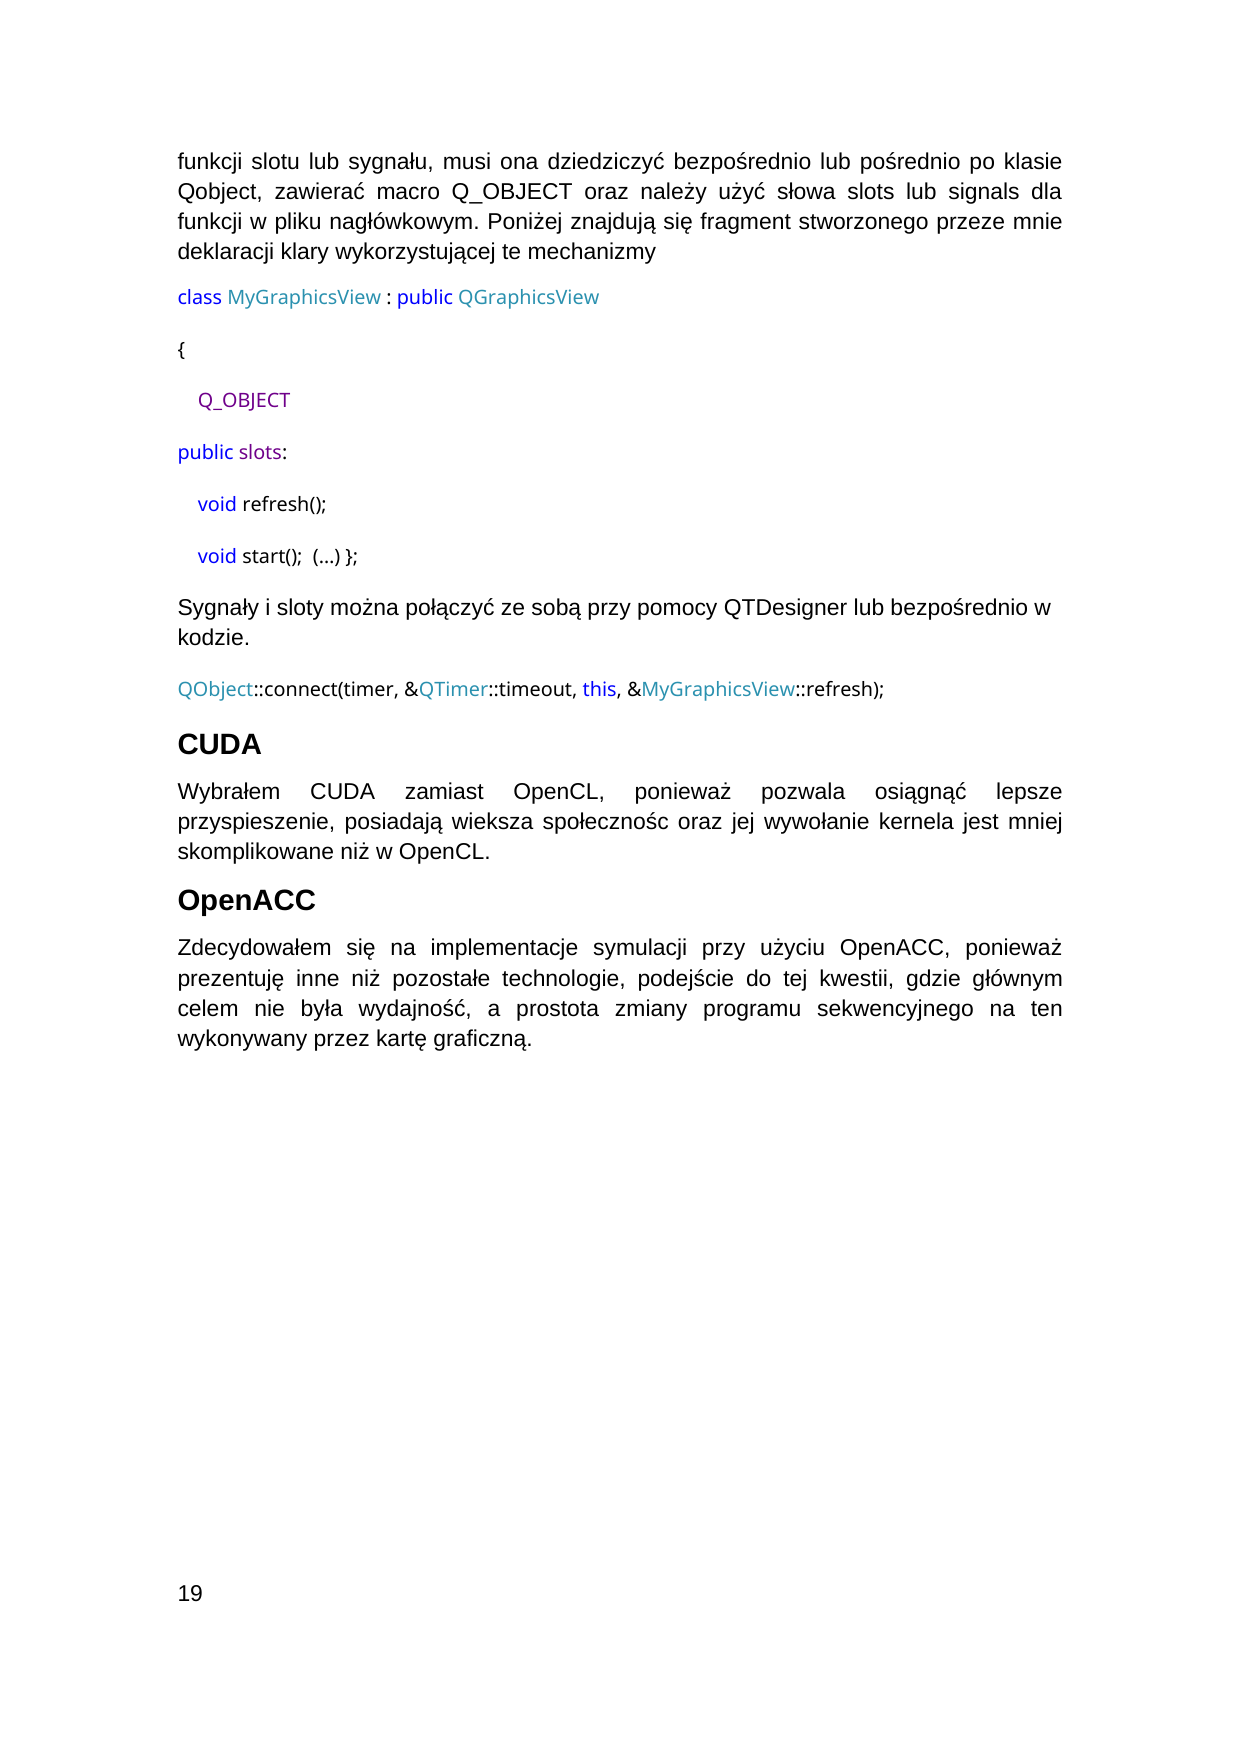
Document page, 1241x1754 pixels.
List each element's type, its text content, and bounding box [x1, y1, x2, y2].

text Zdecydowałem się na implementacje symulacji przy użyciu OpenACC, ponieważ prezentuję inne niż pozostałe technologie, podejście do tej kwestii, gdzie głównym celem nie była wydajność, a prostota zmiany programu sekwencyjnego na ten wykonywany przez kartę graficzną. [177, 934, 1063, 1051]
text Q_OBJECT [177, 387, 1063, 413]
subtitle OpenACC [177, 883, 1063, 917]
text public slots: [177, 438, 1063, 465]
subtitle CUDA [177, 727, 1063, 760]
text void start(); (…) }; [177, 542, 1063, 569]
text Wybrałem CUDA zamiast OpenCL, ponieważ pozwala osiągnąć lepsze przyspieszenie, posiadają wieksza społecznośc oraz jej wywołanie kernela jest mniej skomplikowane niż w OpenCL. [177, 778, 1063, 865]
text class MyGraphicsView : public QGraphicsView [177, 283, 1063, 310]
text void refresh(); [177, 490, 1063, 517]
text funkcji slotu lub sygnału, musi ona dziedziczyć bezpośrednio lub pośrednio po klasie Qobject, zawierać macro Q_OBJECT oraz należy użyć słowa slots lub signals dla funkcji w pliku nagłówkowym. Poniżej znajdują się fragment stworzonego przeze mnie deklaracji klary wykorzystującej te mechanizmy [177, 148, 1063, 264]
text Sygnały i sloty można połączyć ze sobą przy pomocy QTDesigner lub bezpośrednio w kodzie. [177, 594, 1063, 650]
text { [177, 335, 1063, 362]
text QObject::connect(timer, &QTimer::timeout, this, &MyGraphicsView::refresh); [177, 675, 1063, 702]
